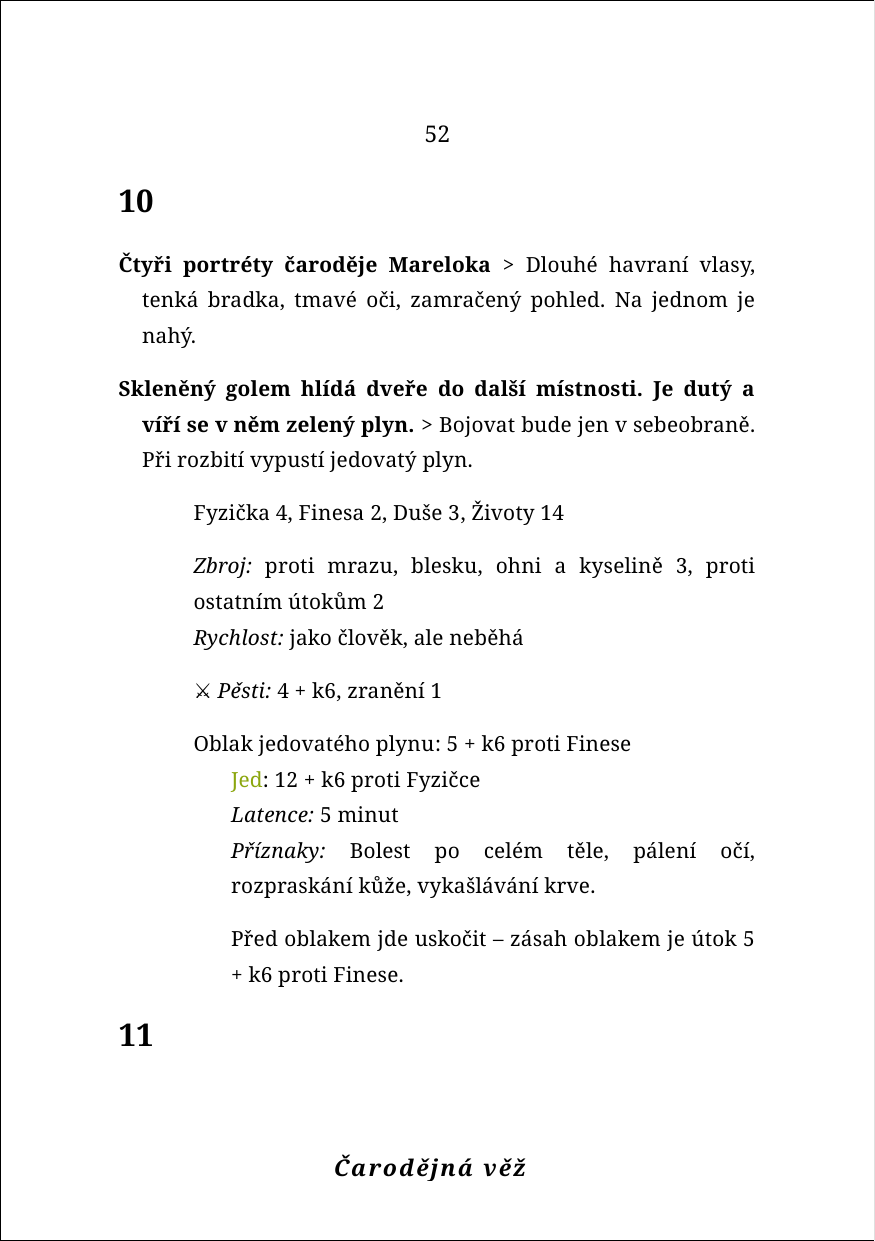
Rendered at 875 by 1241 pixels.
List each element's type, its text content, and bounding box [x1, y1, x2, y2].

list ⚔ Pěsti: 4 + k6, zranění 1 [156, 676, 756, 704]
list Jed: 12 + k6 proti Fyzičce [193, 765, 756, 793]
text 10 [118, 179, 756, 222]
list Latence: 5 minut [193, 800, 756, 829]
list Před oblakem jde uskočit – zásah oblakem je útok 5 + k6 proti Finese. [193, 924, 756, 988]
text Skleněný golem hlídá dveře do další místnosti. Je dutý a víří se v něm zelený plyn. > Bojovat bude jen v sebeobraně. Při rozbití vypustí jedovatý plyn. [118, 374, 756, 474]
list Rychlost: jako člověk, ale neběhá [156, 623, 756, 651]
list Zbroj: proti mrazu, blesku, ohni a kyselině 3, proti ostatním útokům 2 [156, 552, 756, 616]
text 11 [118, 1013, 756, 1056]
list Oblak jedovatého plynu: 5 + k6 proti Finese [156, 729, 756, 758]
text Čtyři portréty čaroděje Mareloka > Dlouhé havraní vlasy, tenká bradka, tmavé oči, zamračený pohled. Na jednom je nahý. [118, 250, 756, 349]
list Fyzička 4, Finesa 2, Duše 3, Životy 14 [156, 498, 756, 527]
list Příznaky: Bolest po celém těle, pálení očí, rozpraskání kůže, vykašlávání krve. [193, 836, 756, 900]
